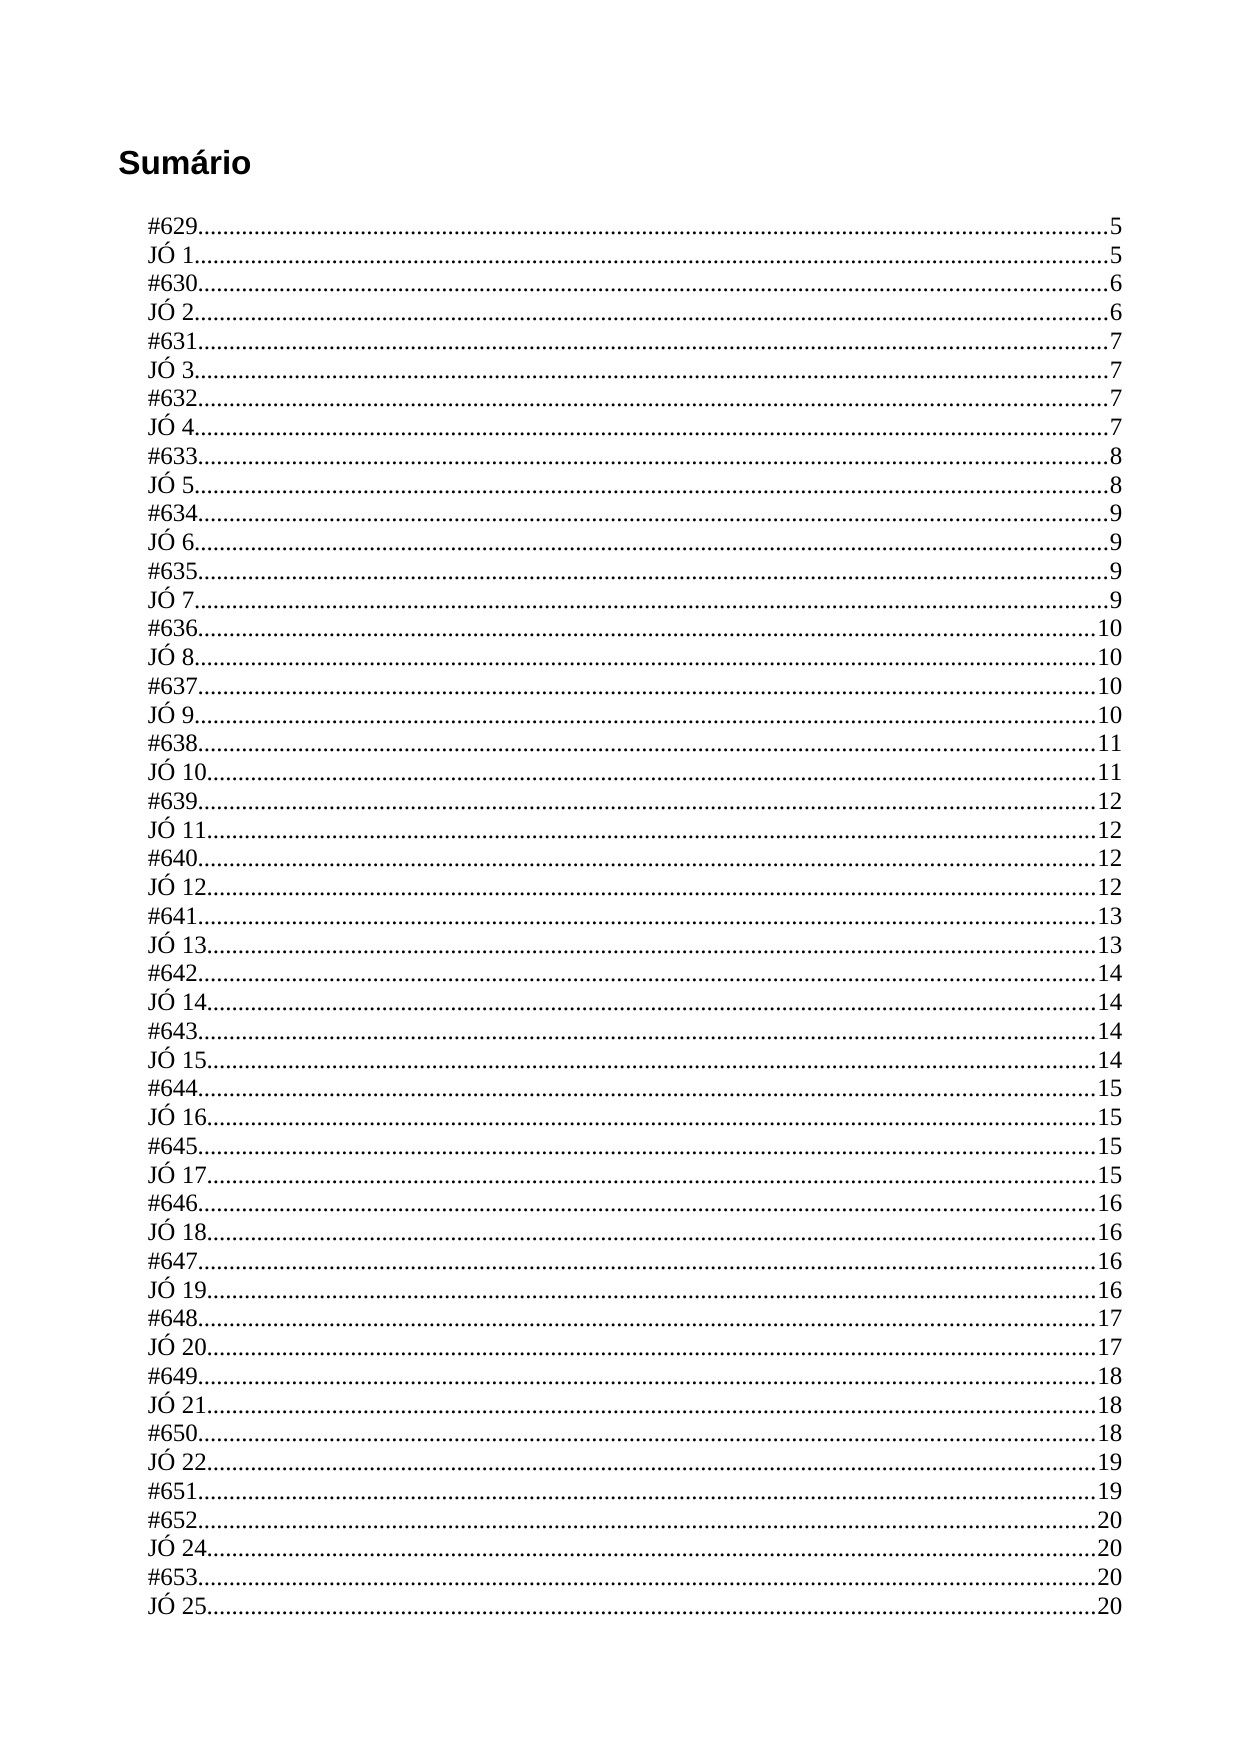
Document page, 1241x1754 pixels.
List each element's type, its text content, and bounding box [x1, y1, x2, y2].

text JÓ 14 14 [148, 987, 1122, 1016]
text #635 9 [148, 556, 1122, 585]
text JÓ 15 14 [148, 1045, 1122, 1073]
text #637 10 [148, 671, 1122, 700]
text #652 20 [148, 1505, 1122, 1533]
text JÓ 24 20 [148, 1533, 1122, 1562]
text JÓ 19 16 [148, 1275, 1122, 1303]
text #633 8 [148, 441, 1122, 470]
text JÓ 17 15 [148, 1160, 1122, 1188]
text JÓ 18 16 [148, 1217, 1122, 1246]
text #649 18 [148, 1361, 1122, 1390]
text #639 12 [148, 786, 1122, 815]
text JÓ 5 8 [148, 470, 1122, 498]
text #645 15 [148, 1131, 1122, 1160]
text #651 19 [148, 1476, 1122, 1505]
text JÓ 20 17 [148, 1332, 1122, 1361]
text #643 14 [148, 1016, 1122, 1045]
text #631 7 [148, 326, 1122, 355]
text #632 7 [148, 383, 1122, 412]
text JÓ 6 9 [148, 527, 1122, 556]
text JÓ 11 12 [148, 815, 1122, 843]
text #653 20 [148, 1562, 1122, 1591]
text #647 16 [148, 1246, 1122, 1275]
text #638 11 [148, 728, 1122, 757]
text JÓ 16 15 [148, 1102, 1122, 1131]
text JÓ 9 10 [148, 700, 1122, 728]
text #634 9 [148, 498, 1122, 527]
text #641 13 [148, 901, 1122, 930]
text JÓ 25 20 [148, 1591, 1122, 1620]
text JÓ 22 19 [148, 1447, 1122, 1476]
text JÓ 10 11 [148, 757, 1122, 786]
text #640 12 [148, 843, 1122, 872]
text #648 17 [148, 1303, 1122, 1332]
text JÓ 1 5 [148, 240, 1122, 268]
text #644 15 [148, 1073, 1122, 1102]
text JÓ 7 9 [148, 585, 1122, 613]
subtitle Sumário [118, 143, 1122, 182]
text JÓ 13 13 [148, 930, 1122, 958]
text #646 16 [148, 1188, 1122, 1217]
text JÓ 3 7 [148, 355, 1122, 383]
text #650 18 [148, 1418, 1122, 1447]
text #630 6 [148, 268, 1122, 297]
text JÓ 4 7 [148, 412, 1122, 441]
text JÓ 2 6 [148, 297, 1122, 326]
text #629 5 [148, 211, 1122, 240]
text JÓ 21 18 [148, 1390, 1122, 1418]
text #636 10 [148, 613, 1122, 642]
text JÓ 12 12 [148, 872, 1122, 901]
text JÓ 8 10 [148, 642, 1122, 671]
text #642 14 [148, 958, 1122, 987]
